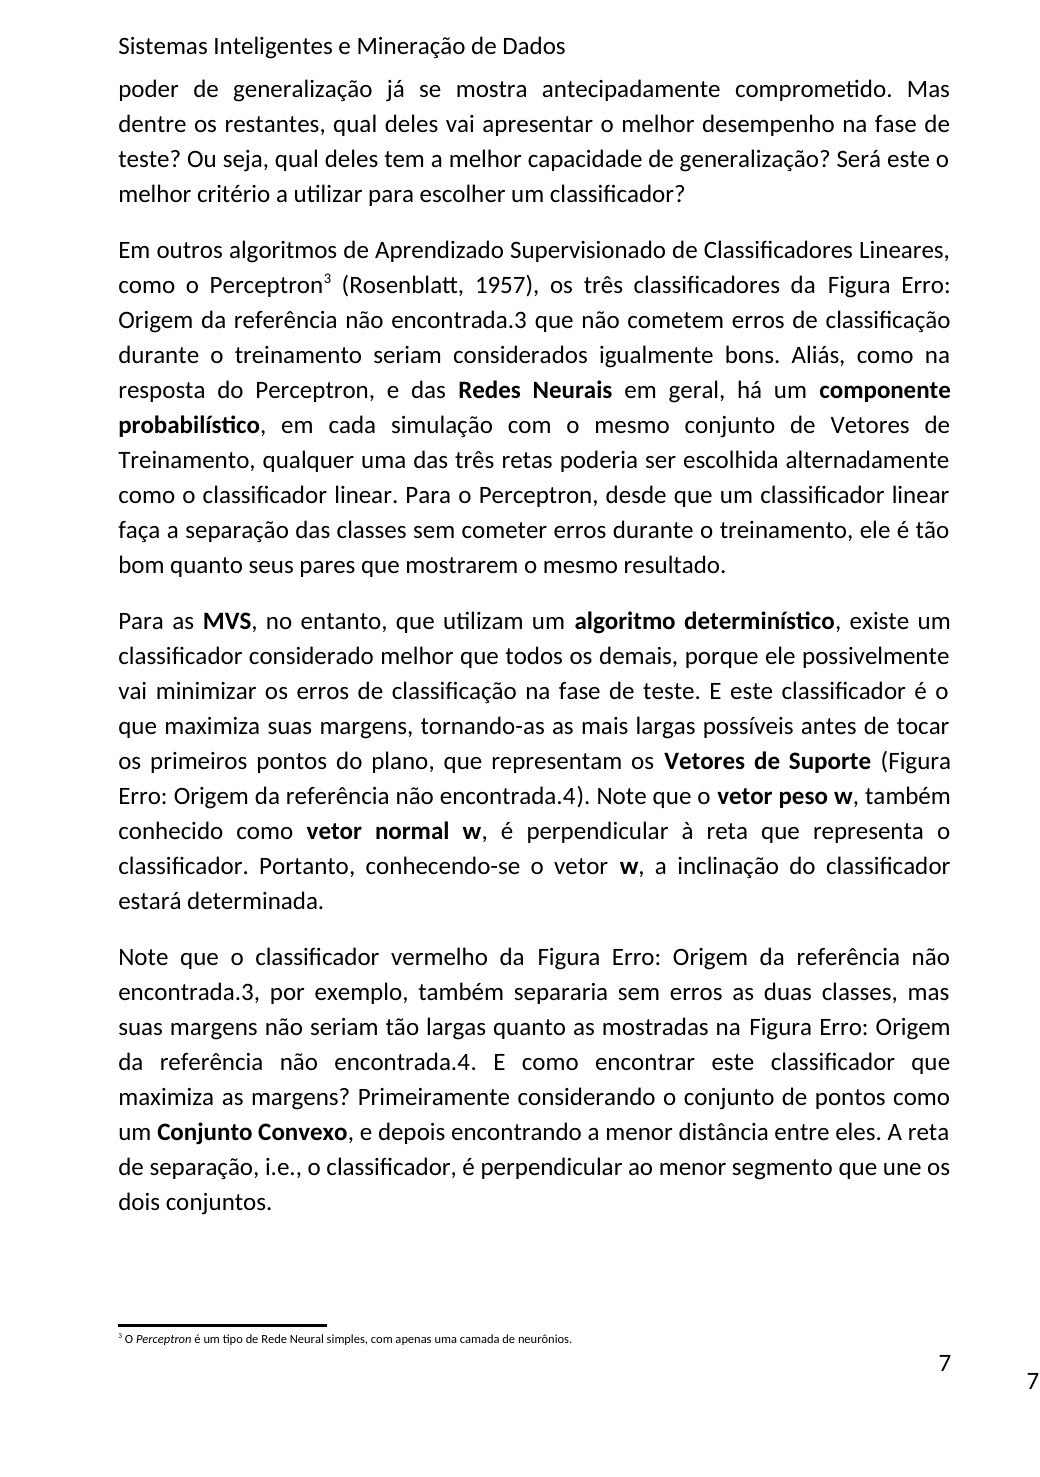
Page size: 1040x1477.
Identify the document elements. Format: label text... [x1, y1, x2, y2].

text poder de generalização já se mostra antecipadamente comprometido. Mas dentre os restantes, qual deles vai apresentar o melhor desempenho na fase de teste? Ou seja, qual deles tem a melhor capacidade de generalização? Será este o melhor critério a utilizar para escolher um classificador? [118, 74, 951, 209]
text Para as MVS, no entanto, que utilizam um algoritmo determinístico, existe um classificador considerado melhor que todos os demais, porque ele possivelmente vai minimizar os erros de classificação na fase de teste. E este classificador é o que maximiza suas margens, tornando-as as mais largas possíveis antes de tocar os primeiros pontos do plano, que representam os Vetores de Suporte (Figura Erro: Origem da referência não encontrada.4). Note que o vetor peso w, também conhecido como vetor normal w, é perpendicular à reta que representa o classificador. Portanto, conhecendo-se o vetor w, a inclinação do classificador estará determinada. [118, 605, 951, 916]
text O Perceptron é um tipo de Rede Neural simples, com apenas uma camada de neurônios. [118, 1332, 951, 1347]
text Note que o classificador vermelho da Figura Erro: Origem da referência não encontrada.3, por exemplo, também separaria sem erros as duas classes, mas suas margens não seriam tão largas quanto as mostradas na Figura Erro: Origem da referência não encontrada.4. E como encontrar este classificador que maximiza as margens? Primeiramente considerando o conjunto de pontos como um Conjunto Convexo, e depois encontrando a menor distância entre eles. A reta de separação, i.e., o classificador, é perpendicular ao menor segmento que une os dois conjuntos. [118, 941, 951, 1217]
text Em outros algoritmos de Aprendizado Supervisionado de Classificadores Lineares, como o Perceptron (Rosenblatt, 1957), os três classificadores da Figura Erro: Origem da referência não encontrada.3 que não cometem erros de classificação durante o treinamento seriam considerados igualmente bons. Aliás, como na resposta do Perceptron, e das Redes Neurais em geral, há um componente probabilístico, em cada simulação com o mesmo conjunto de Vetores de Treinamento, qualquer uma das três retas poderia ser escolhida alternadamente como o classificador linear. Para o Perceptron, desde que um classificador linear faça a separação das classes sem cometer erros durante o treinamento, ele é tão bom quanto seus pares que mostrarem o mesmo resultado. [118, 234, 951, 580]
